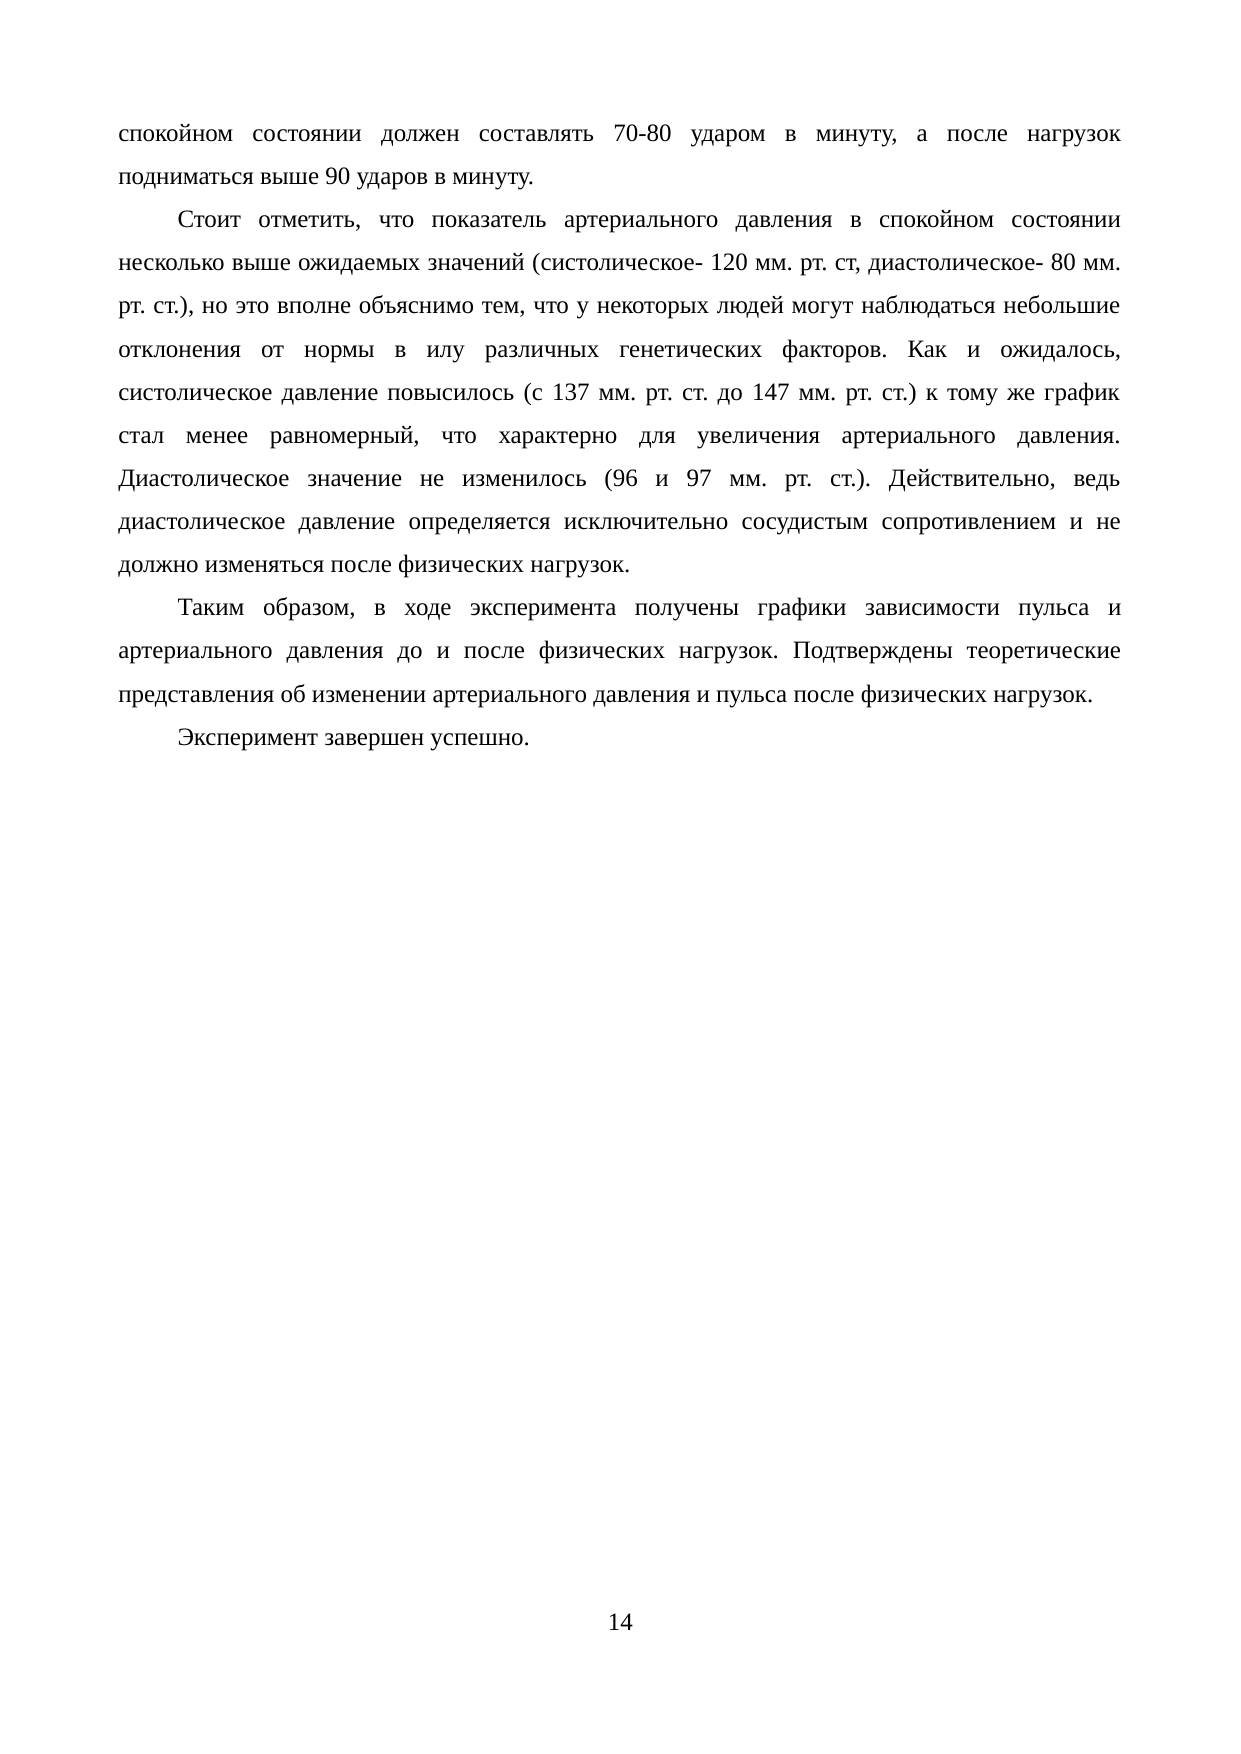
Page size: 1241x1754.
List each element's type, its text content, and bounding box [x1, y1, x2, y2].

text Таким образом, в ходе эксперимента получены графики зависимости пульса и артериального давления до и после физических нагрузок. Подтверждены теоретические представления об изменении артериального давления и пульса после физических нагрузок. [118, 592, 1122, 707]
text Эксперимент завершен успешно. [118, 722, 1122, 751]
text спокойном состоянии должен составлять 70-80 ударом в минуту, а после нагрузок подниматься выше 90 ударов в минуту. [118, 118, 1122, 190]
text Стоит отметить, что показатель артериального давления в спокойном состоянии несколько выше ожидаемых значений (систолическое- 120 мм. рт. ст, диастолическое- 80 мм. рт. ст.), но это вполне объяснимо тем, что у некоторых людей могут наблюдаться небольшие отклонения от нормы в илу различных генетических факторов. Как и ожидалось, систолическое давление повысилось (с 137 мм. рт. ст. до 147 мм. рт. ст.) к тому же график стал менее равномерный, что характерно для увеличения артериального давления. Диастолическое значение не изменилось (96 и 97 мм. рт. ст.). Действительно, ведь диастолическое давление определяется исключительно сосудистым сопротивлением и не должно изменяться после физических нагрузок. [118, 204, 1122, 578]
